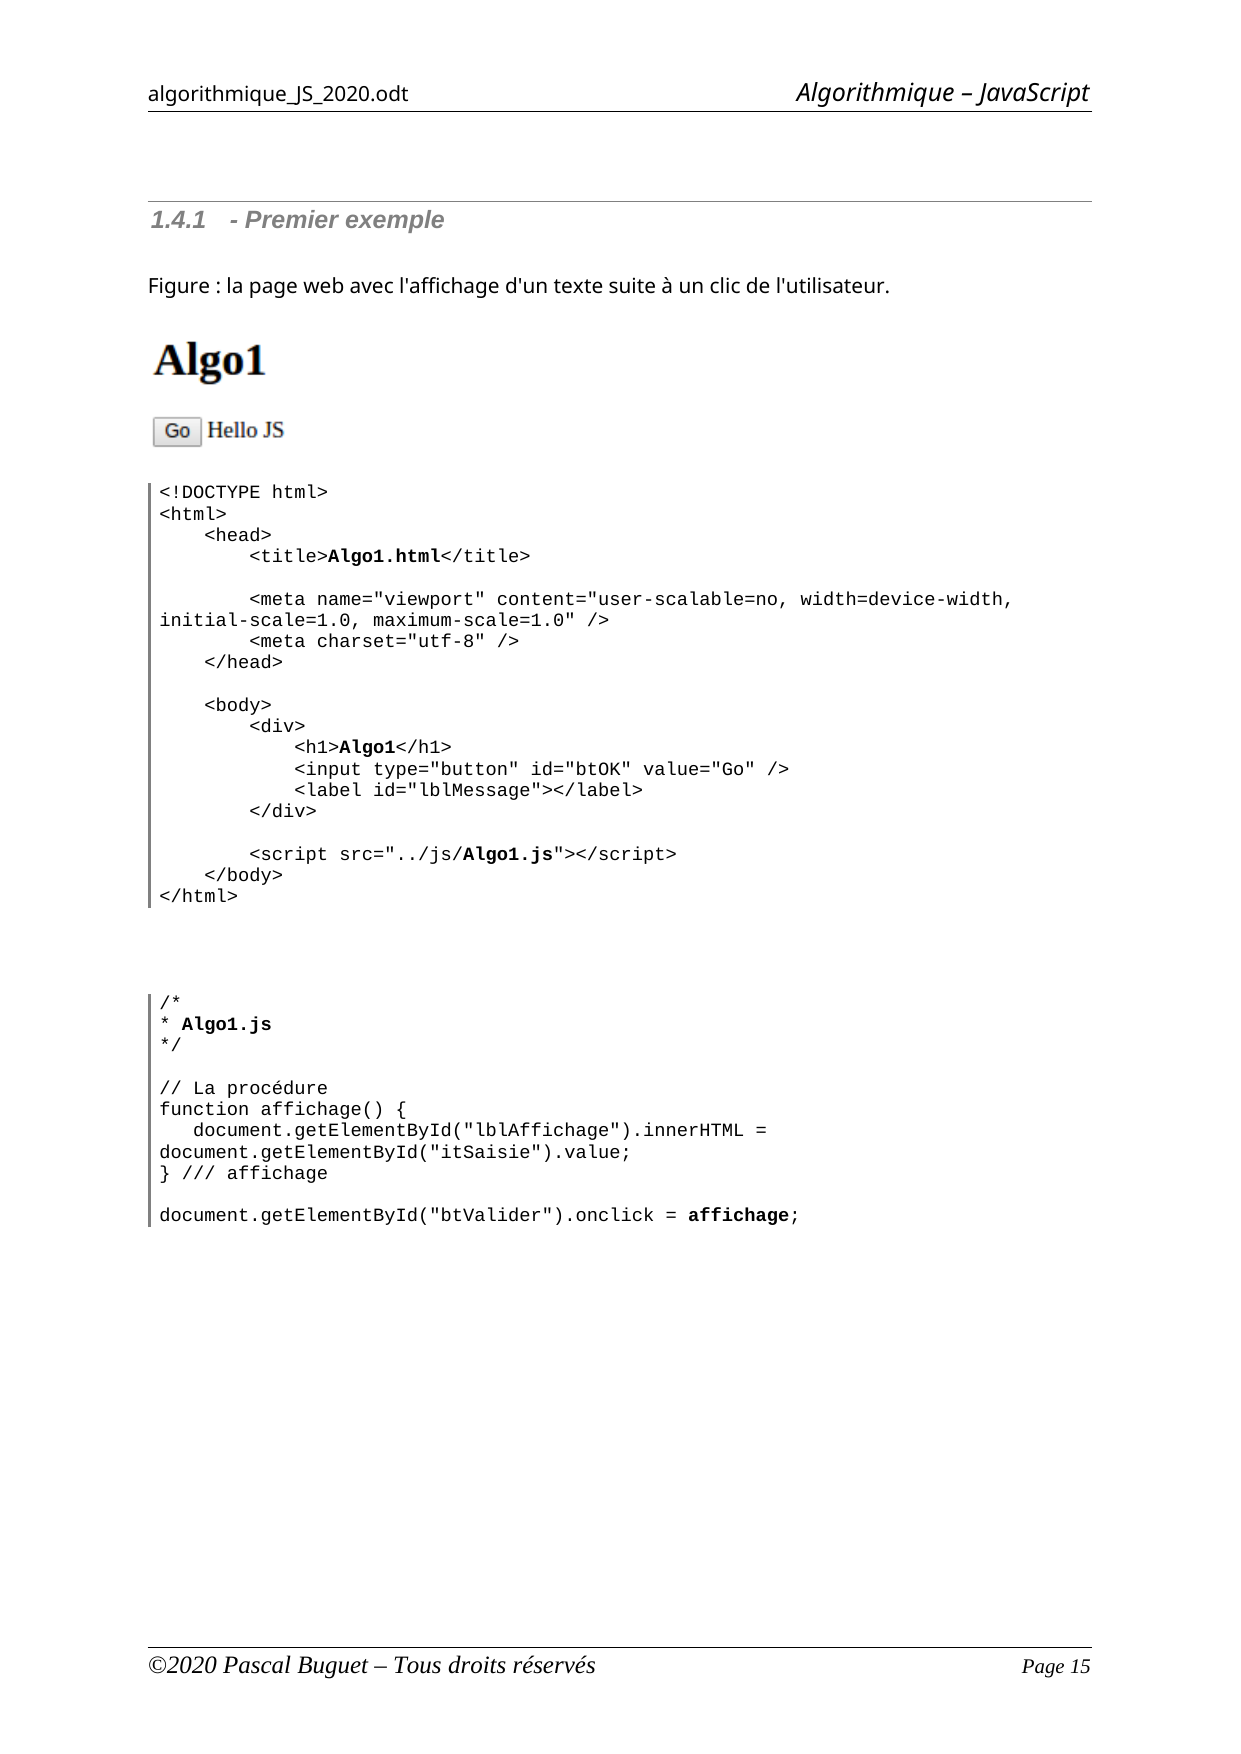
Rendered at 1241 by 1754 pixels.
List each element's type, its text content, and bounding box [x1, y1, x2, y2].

text <head> [151, 526, 1092, 547]
subtitle - Premier exemple [148, 202, 1092, 237]
picture [147, 328, 297, 455]
text <input type="button" id="btOK" value="Go" /> [151, 759, 1092, 781]
text <meta charset="utf-8" /> [151, 632, 1092, 653]
text </html> [151, 887, 1092, 908]
text <!DOCTYPE html> [151, 483, 1092, 504]
text </head> [151, 653, 1092, 674]
text <html> [151, 504, 1092, 526]
text function affichage() { [151, 1100, 1092, 1121]
text <label id="lblMessage"></label> [151, 781, 1092, 802]
text <script src="../js/Algo1.js"></script> [151, 844, 1092, 866]
text <meta name="viewport" content="user-scalable=no, width=device-width, initial-scale=1.0, maximum-scale=1.0" /> [151, 589, 1092, 632]
text // La procédure [151, 1079, 1092, 1100]
text } /// affichage [151, 1164, 1092, 1185]
text <body> [151, 696, 1092, 717]
text document.getElementById("btValider").onclick = affichage; [151, 1206, 1092, 1227]
text */ [151, 1036, 1092, 1057]
text * Algo1.js [151, 1015, 1092, 1036]
text <h1>Algo1</h1> [151, 738, 1092, 759]
text document.getElementById("lblAffichage").innerHTML = document.getElementById("itSaisie").value; [151, 1121, 1092, 1164]
text <div> [151, 717, 1092, 738]
text <title>Algo1.html</title> [151, 547, 1092, 568]
text </div> [151, 802, 1092, 823]
text Figure : la page web avec l'affichage d'un texte suite à un clic de l'utilisateur. [148, 271, 1092, 300]
text </body> [151, 866, 1092, 887]
text /* [151, 994, 1092, 1015]
